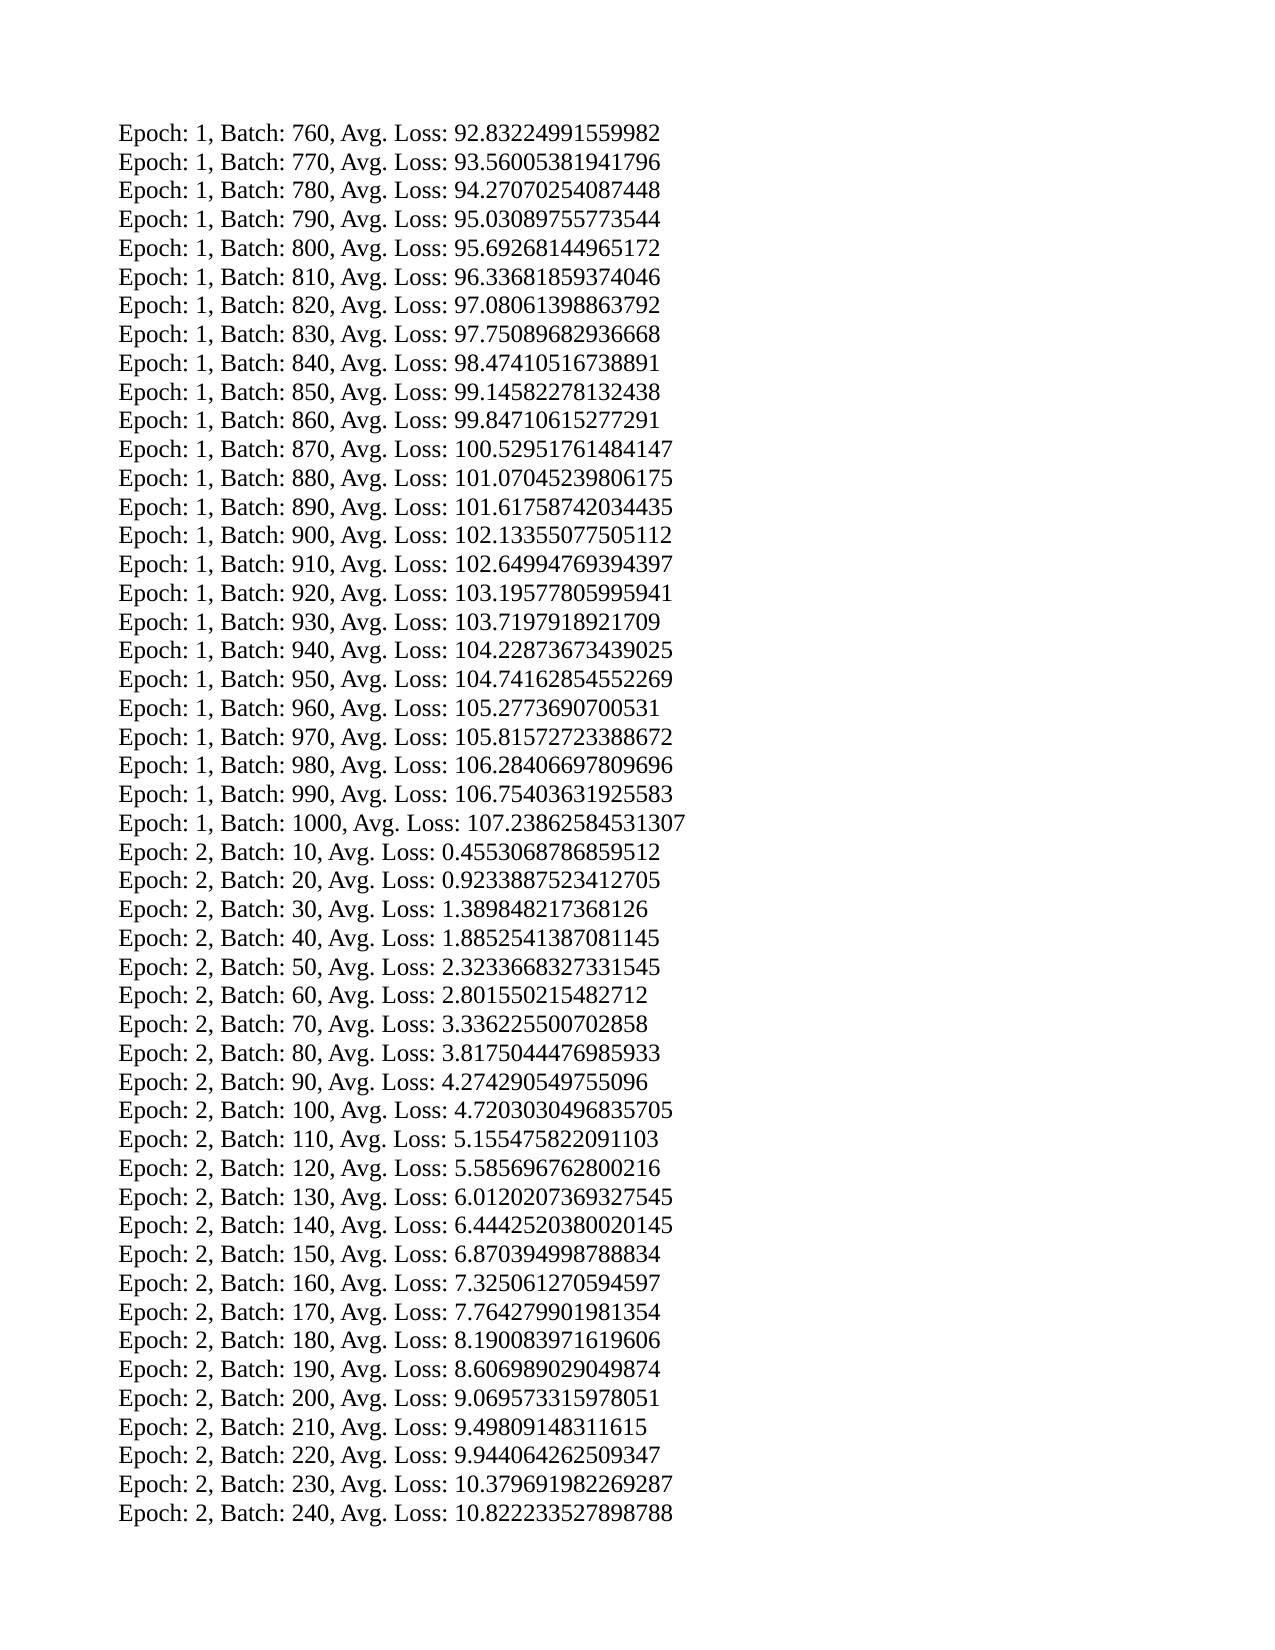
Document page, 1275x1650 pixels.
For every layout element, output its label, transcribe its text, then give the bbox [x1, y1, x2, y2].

text Epoch: 2, Batch: 120, Avg. Loss: 5.585696762800216 [118, 1153, 1157, 1182]
text Epoch: 1, Batch: 770, Avg. Loss: 93.56005381941796 [118, 147, 1157, 176]
text Epoch: 1, Batch: 890, Avg. Loss: 101.61758742034435 [118, 492, 1157, 521]
text Epoch: 1, Batch: 980, Avg. Loss: 106.28406697809696 [118, 751, 1157, 779]
text Epoch: 2, Batch: 210, Avg. Loss: 9.49809148311615 [118, 1412, 1157, 1441]
text Epoch: 1, Batch: 900, Avg. Loss: 102.13355077505112 [118, 521, 1157, 549]
text Epoch: 2, Batch: 90, Avg. Loss: 4.274290549755096 [118, 1067, 1157, 1096]
text Epoch: 2, Batch: 100, Avg. Loss: 4.7203030496835705 [118, 1096, 1157, 1124]
text Epoch: 1, Batch: 830, Avg. Loss: 97.75089682936668 [118, 319, 1157, 348]
text Epoch: 1, Batch: 840, Avg. Loss: 98.47410516738891 [118, 348, 1157, 377]
text Epoch: 2, Batch: 50, Avg. Loss: 2.3233668327331545 [118, 952, 1157, 981]
text Epoch: 2, Batch: 180, Avg. Loss: 8.190083971619606 [118, 1326, 1157, 1354]
text Epoch: 1, Batch: 930, Avg. Loss: 103.7197918921709 [118, 607, 1157, 636]
text Epoch: 2, Batch: 240, Avg. Loss: 10.822233527898788 [118, 1498, 1157, 1527]
text Epoch: 2, Batch: 130, Avg. Loss: 6.0120207369327545 [118, 1182, 1157, 1211]
text Epoch: 2, Batch: 60, Avg. Loss: 2.801550215482712 [118, 981, 1157, 1009]
text Epoch: 1, Batch: 940, Avg. Loss: 104.22873673439025 [118, 636, 1157, 664]
text Epoch: 2, Batch: 190, Avg. Loss: 8.606989029049874 [118, 1354, 1157, 1383]
text Epoch: 2, Batch: 70, Avg. Loss: 3.336225500702858 [118, 1009, 1157, 1038]
text Epoch: 1, Batch: 780, Avg. Loss: 94.27070254087448 [118, 176, 1157, 204]
text Epoch: 2, Batch: 80, Avg. Loss: 3.8175044476985933 [118, 1038, 1157, 1067]
text Epoch: 2, Batch: 150, Avg. Loss: 6.870394998788834 [118, 1239, 1157, 1268]
text Epoch: 2, Batch: 40, Avg. Loss: 1.8852541387081145 [118, 923, 1157, 952]
text Epoch: 1, Batch: 800, Avg. Loss: 95.69268144965172 [118, 233, 1157, 262]
text Epoch: 2, Batch: 110, Avg. Loss: 5.155475822091103 [118, 1124, 1157, 1153]
text Epoch: 2, Batch: 140, Avg. Loss: 6.4442520380020145 [118, 1211, 1157, 1239]
text Epoch: 1, Batch: 960, Avg. Loss: 105.2773690700531 [118, 693, 1157, 722]
text Epoch: 1, Batch: 880, Avg. Loss: 101.07045239806175 [118, 463, 1157, 492]
text Epoch: 1, Batch: 1000, Avg. Loss: 107.23862584531307 [118, 808, 1157, 837]
text Epoch: 2, Batch: 10, Avg. Loss: 0.4553068786859512 [118, 837, 1157, 866]
text Epoch: 1, Batch: 990, Avg. Loss: 106.75403631925583 [118, 779, 1157, 808]
text Epoch: 2, Batch: 20, Avg. Loss: 0.9233887523412705 [118, 866, 1157, 894]
text Epoch: 2, Batch: 30, Avg. Loss: 1.389848217368126 [118, 894, 1157, 923]
text Epoch: 2, Batch: 220, Avg. Loss: 9.944064262509347 [118, 1441, 1157, 1469]
text Epoch: 1, Batch: 820, Avg. Loss: 97.08061398863792 [118, 291, 1157, 319]
text Epoch: 1, Batch: 920, Avg. Loss: 103.19577805995941 [118, 578, 1157, 607]
text Epoch: 1, Batch: 870, Avg. Loss: 100.52951761484147 [118, 434, 1157, 463]
text Epoch: 2, Batch: 200, Avg. Loss: 9.069573315978051 [118, 1383, 1157, 1412]
text Epoch: 1, Batch: 790, Avg. Loss: 95.03089755773544 [118, 204, 1157, 233]
text Epoch: 1, Batch: 910, Avg. Loss: 102.64994769394397 [118, 549, 1157, 578]
text Epoch: 1, Batch: 850, Avg. Loss: 99.14582278132438 [118, 377, 1157, 406]
text Epoch: 1, Batch: 970, Avg. Loss: 105.81572723388672 [118, 722, 1157, 751]
text Epoch: 1, Batch: 760, Avg. Loss: 92.83224991559982 [118, 118, 1157, 147]
text Epoch: 2, Batch: 170, Avg. Loss: 7.764279901981354 [118, 1297, 1157, 1326]
text Epoch: 2, Batch: 160, Avg. Loss: 7.325061270594597 [118, 1268, 1157, 1297]
text Epoch: 1, Batch: 810, Avg. Loss: 96.33681859374046 [118, 262, 1157, 291]
text Epoch: 2, Batch: 230, Avg. Loss: 10.379691982269287 [118, 1469, 1157, 1498]
text Epoch: 1, Batch: 860, Avg. Loss: 99.84710615277291 [118, 406, 1157, 434]
text Epoch: 1, Batch: 950, Avg. Loss: 104.74162854552269 [118, 664, 1157, 693]
